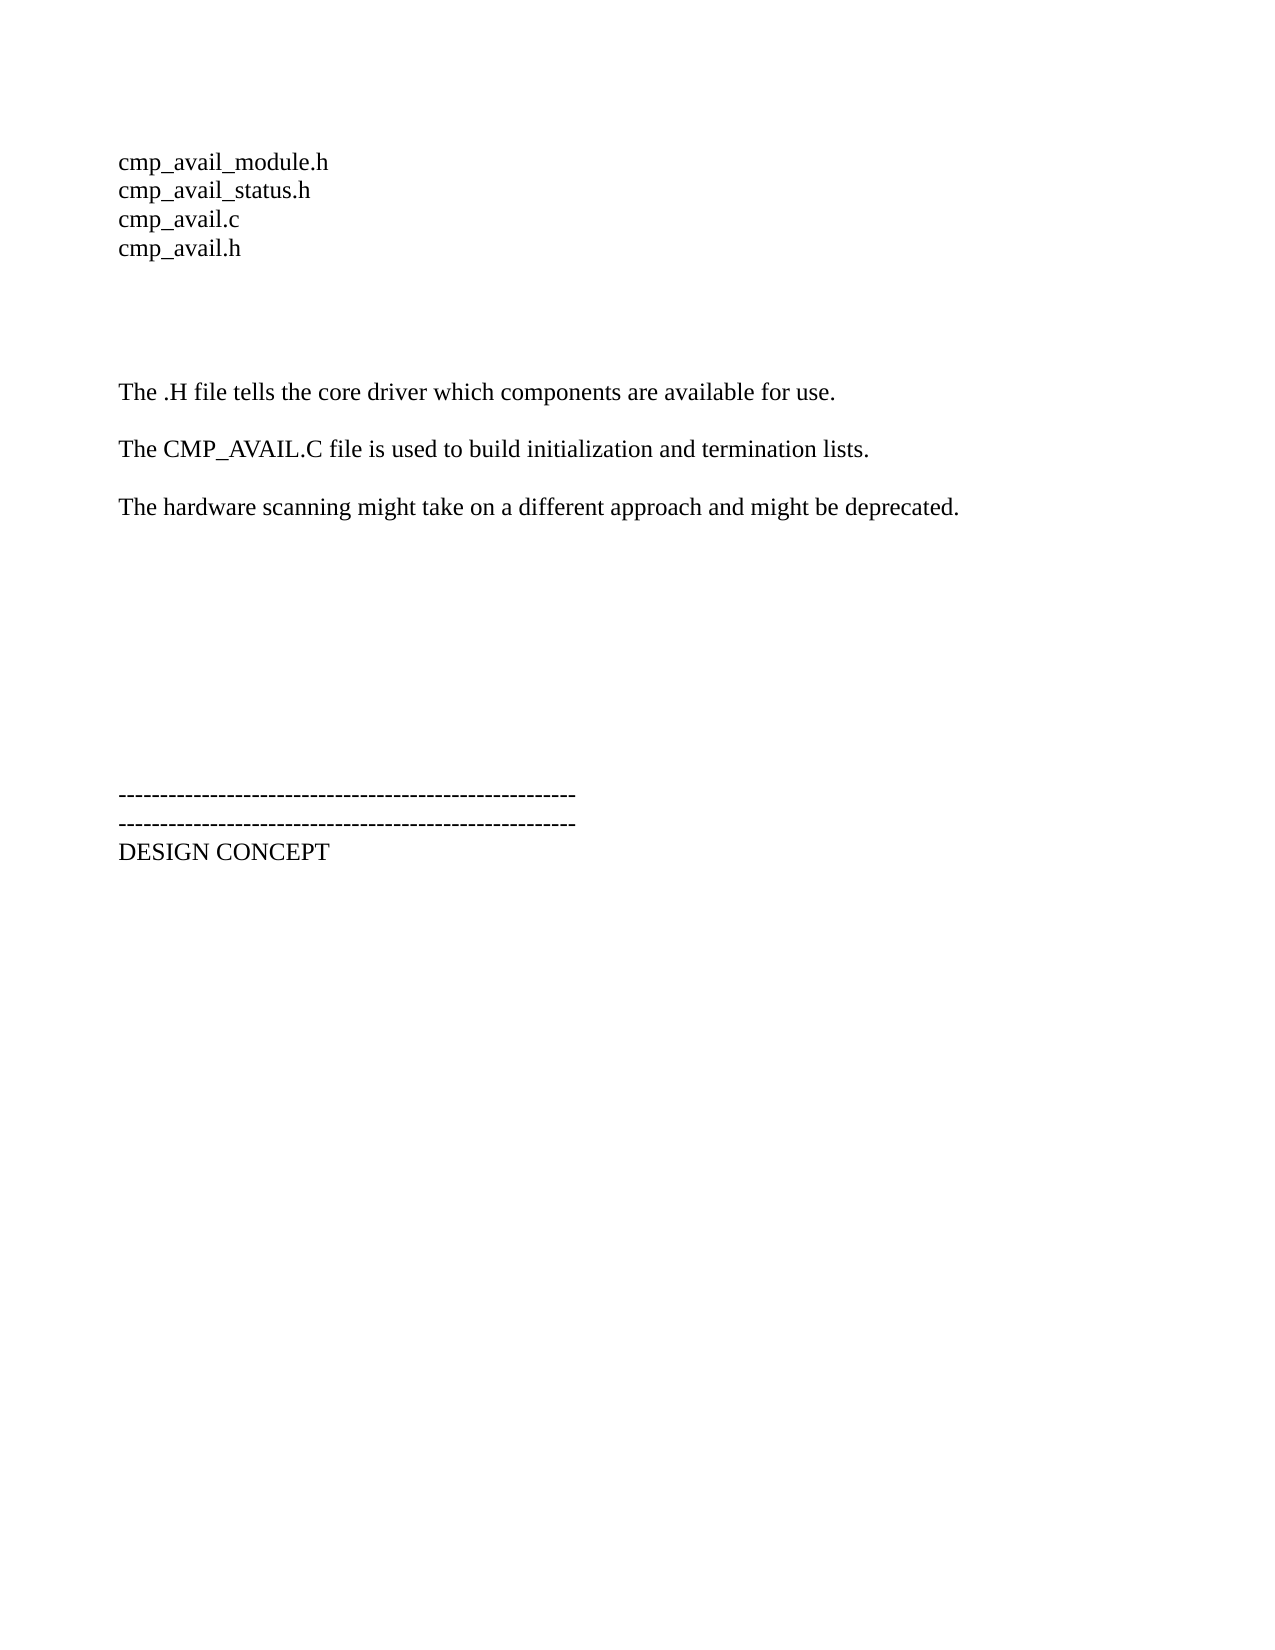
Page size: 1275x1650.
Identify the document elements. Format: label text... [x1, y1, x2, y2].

text DESIGN CONCEPT [118, 837, 1157, 866]
text The hardware scanning might take on a different approach and might be deprecated. [118, 492, 1157, 521]
text ------------------------------------------------------- [118, 779, 1157, 808]
text ------------------------------------------------------- [118, 808, 1157, 837]
text cmp_avail_module.h [118, 147, 1157, 176]
text The .H file tells the core driver which components are available for use. [118, 377, 1157, 406]
text cmp_avail_status.h [118, 176, 1157, 204]
text cmp_avail.c [118, 204, 1157, 233]
text The CMP_AVAIL.C file is used to build initialization and termination lists. [118, 434, 1157, 463]
text cmp_avail.h [118, 233, 1157, 262]
